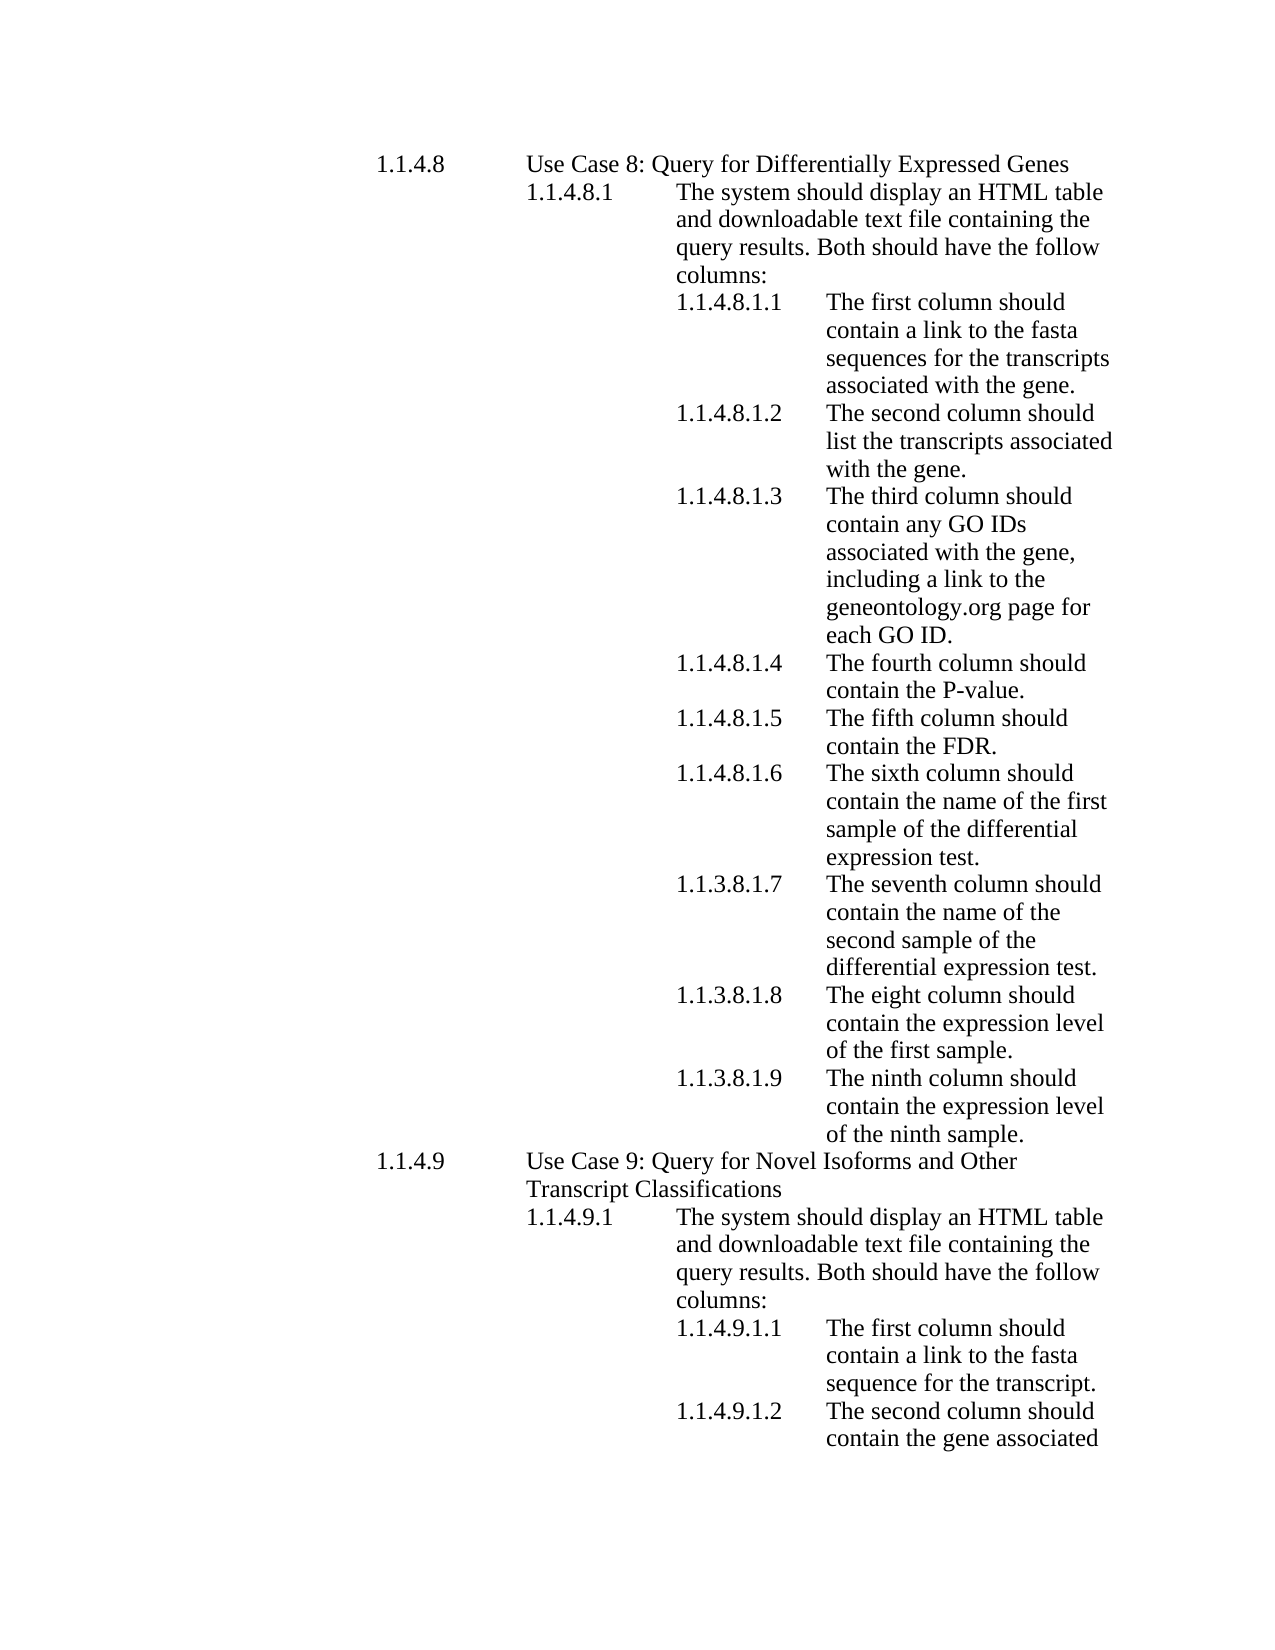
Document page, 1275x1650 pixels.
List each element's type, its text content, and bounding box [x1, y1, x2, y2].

text 1.1.4.8.1.5 The fifth column should contain the FDR. [676, 704, 1125, 759]
text 1.1.4.9.1.1 The first column should contain a link to the fasta sequence for the transcript. [676, 1314, 1125, 1397]
text 1.1.3.8.1.8 The eight column should contain the expression level of the first sample. [676, 981, 1125, 1064]
text 1.1.4.8.1.1 The first column should contain a link to the fasta sequences for the transcripts associated with the gene. [676, 288, 1125, 399]
text 1.1.3.8.1.9 The ninth column should contain the expression level of the ninth sample. [676, 1064, 1125, 1147]
text 1.1.4.8.1.2 The second column should list the transcripts associated with the gene. [676, 399, 1125, 482]
text 1.1.3.8.1.7 The seventh column should contain the name of the second sample of the differential expression test. [676, 870, 1125, 981]
text 1.1.4.8.1.3 The third column should contain any GO IDs associated with the gene, including a link to the geneontology.org page for each GO ID. [676, 482, 1125, 649]
text 1.1.4.9.1 The system should display an HTML table and downloadable text file containing the query results. Both should have the follow columns: [526, 1203, 1125, 1314]
text 1.1.4.8 Use Case 8: Query for Differentially Expressed Genes [376, 150, 1125, 178]
text 1.1.4.9 Use Case 9: Query for Novel Isoforms and Other Transcript Classifications [376, 1147, 1125, 1203]
text 1.1.4.8.1 The system should display an HTML table and downloadable text file containing the query results. Both should have the follow columns: [526, 178, 1125, 288]
text 1.1.4.8.1.6 The sixth column should contain the name of the first sample of the differential expression test. [676, 759, 1125, 870]
text 1.1.4.9.1.2 The second column should contain the gene associated [676, 1397, 1125, 1452]
text 1.1.4.8.1.4 The fourth column should contain the P-value. [676, 649, 1125, 704]
